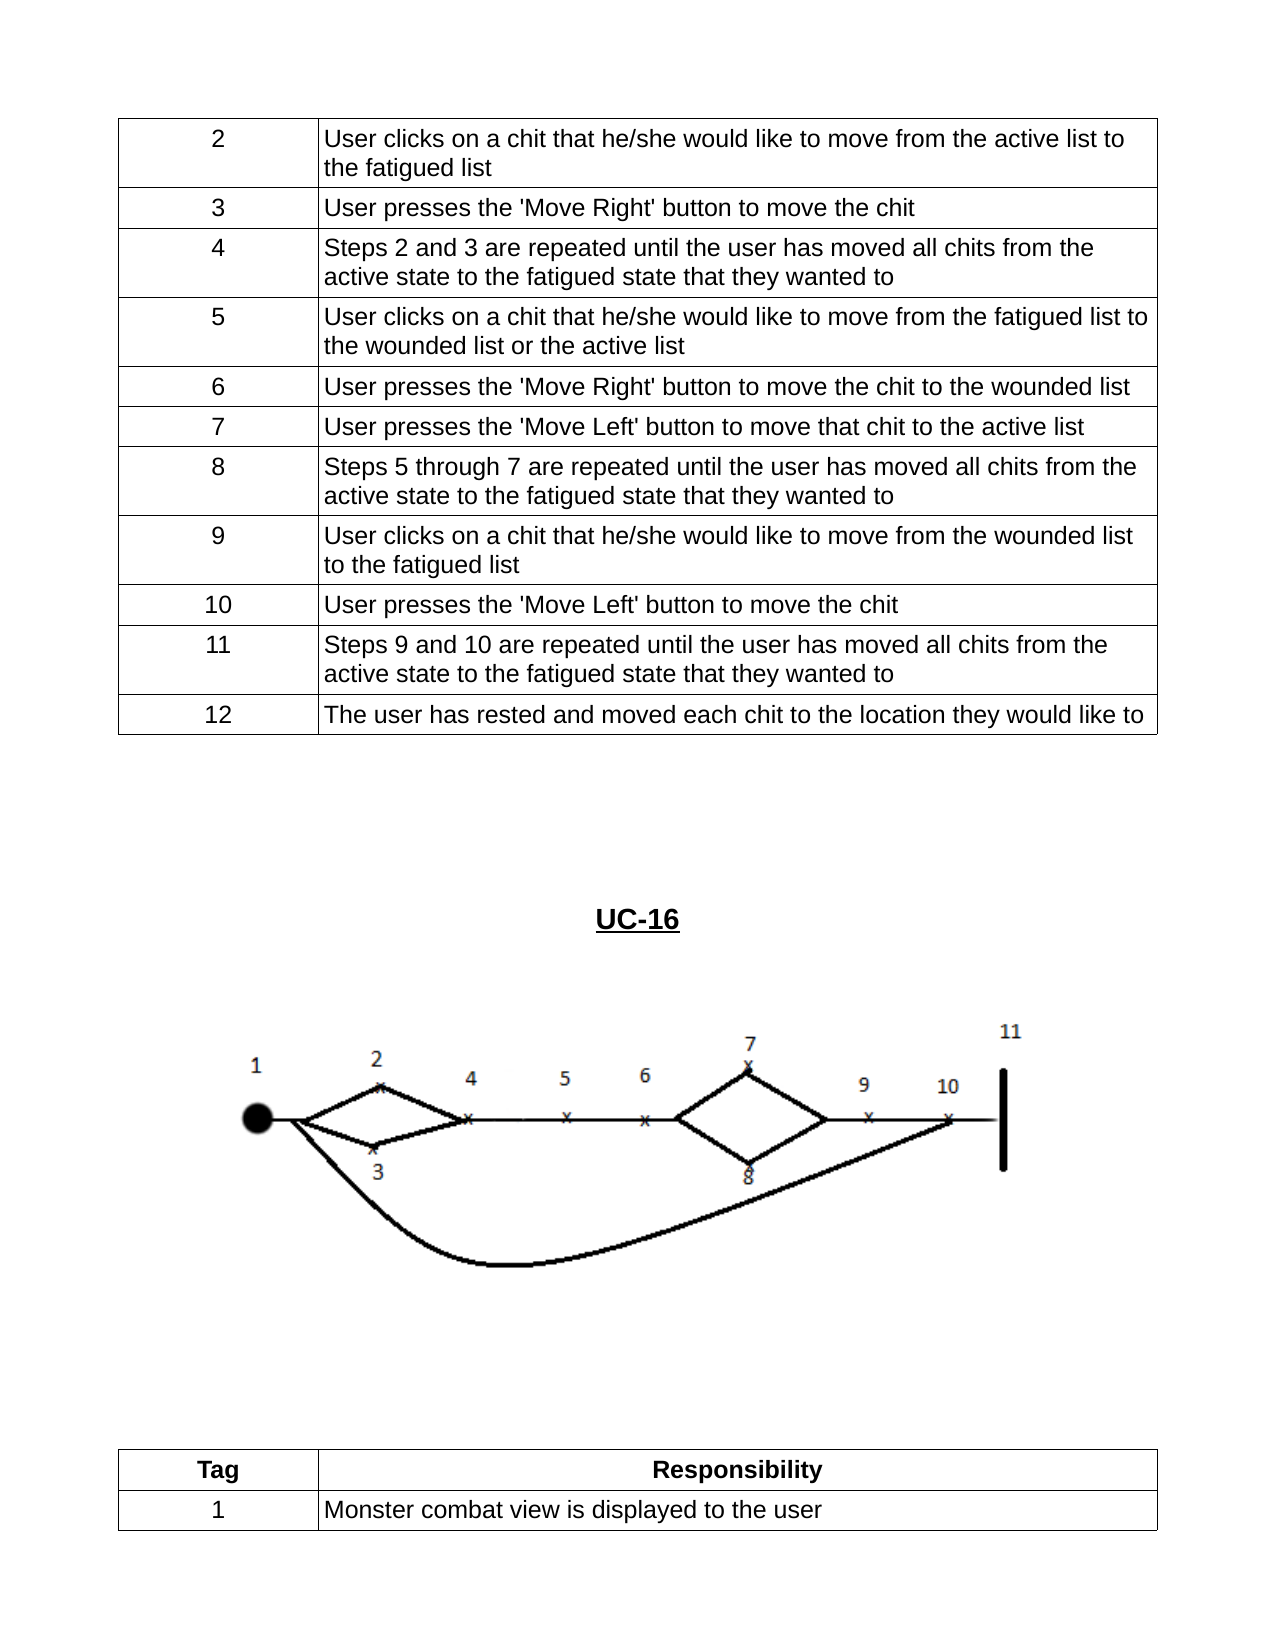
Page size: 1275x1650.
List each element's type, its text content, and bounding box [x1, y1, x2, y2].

table_cell 12 [119, 695, 318, 734]
text UC-16 [118, 902, 1157, 935]
table_cell User clicks on a chit that he/she would like to move from the fatigued list to the wounded list or the active list [319, 298, 1157, 366]
table_cell 5 [119, 298, 318, 366]
table_cell 6 [119, 367, 318, 406]
table_cell The user has rested and moved each chit to the location they would like to [319, 695, 1157, 734]
table_cell User presses the 'Move Left' button to move the chit [319, 585, 1157, 625]
table_cell User clicks on a chit that he/she would like to move from the active list to the fatigued list [319, 119, 1157, 187]
table_cell 11 [119, 626, 318, 694]
picture [150, 968, 1125, 1282]
table_cell Steps 2 and 3 are repeated until the user has moved all chits from the active state to the fatigued state that they wanted to [319, 229, 1157, 297]
table_cell Steps 5 through 7 are repeated until the user has moved all chits from the active state to the fatigued state that they wanted to [319, 447, 1157, 515]
table_cell User clicks on a chit that he/she would like to move from the wounded list to the fatigued list [319, 516, 1157, 584]
table_cell 7 [119, 407, 318, 446]
table_cell 8 [119, 447, 318, 515]
table_cell 9 [119, 516, 318, 584]
table_cell 3 [119, 188, 318, 227]
table_cell User presses the 'Move Right' button to move the chit to the wounded list [319, 367, 1157, 406]
table_cell 4 [119, 229, 318, 297]
table_cell 1 [119, 1491, 318, 1530]
table_cell Steps 9 and 10 are repeated until the user has moved all chits from the active state to the fatigued state that they wanted to [319, 626, 1157, 694]
table_header Tag [119, 1450, 318, 1489]
table_cell 2 [119, 119, 318, 187]
table_cell Monster combat view is displayed to the user [319, 1491, 1157, 1530]
table_cell 10 [119, 585, 318, 625]
table_cell User presses the 'Move Right' button to move the chit [319, 188, 1157, 227]
table_cell User presses the 'Move Left' button to move that chit to the active list [319, 407, 1157, 446]
table_header Responsibility [319, 1450, 1157, 1489]
